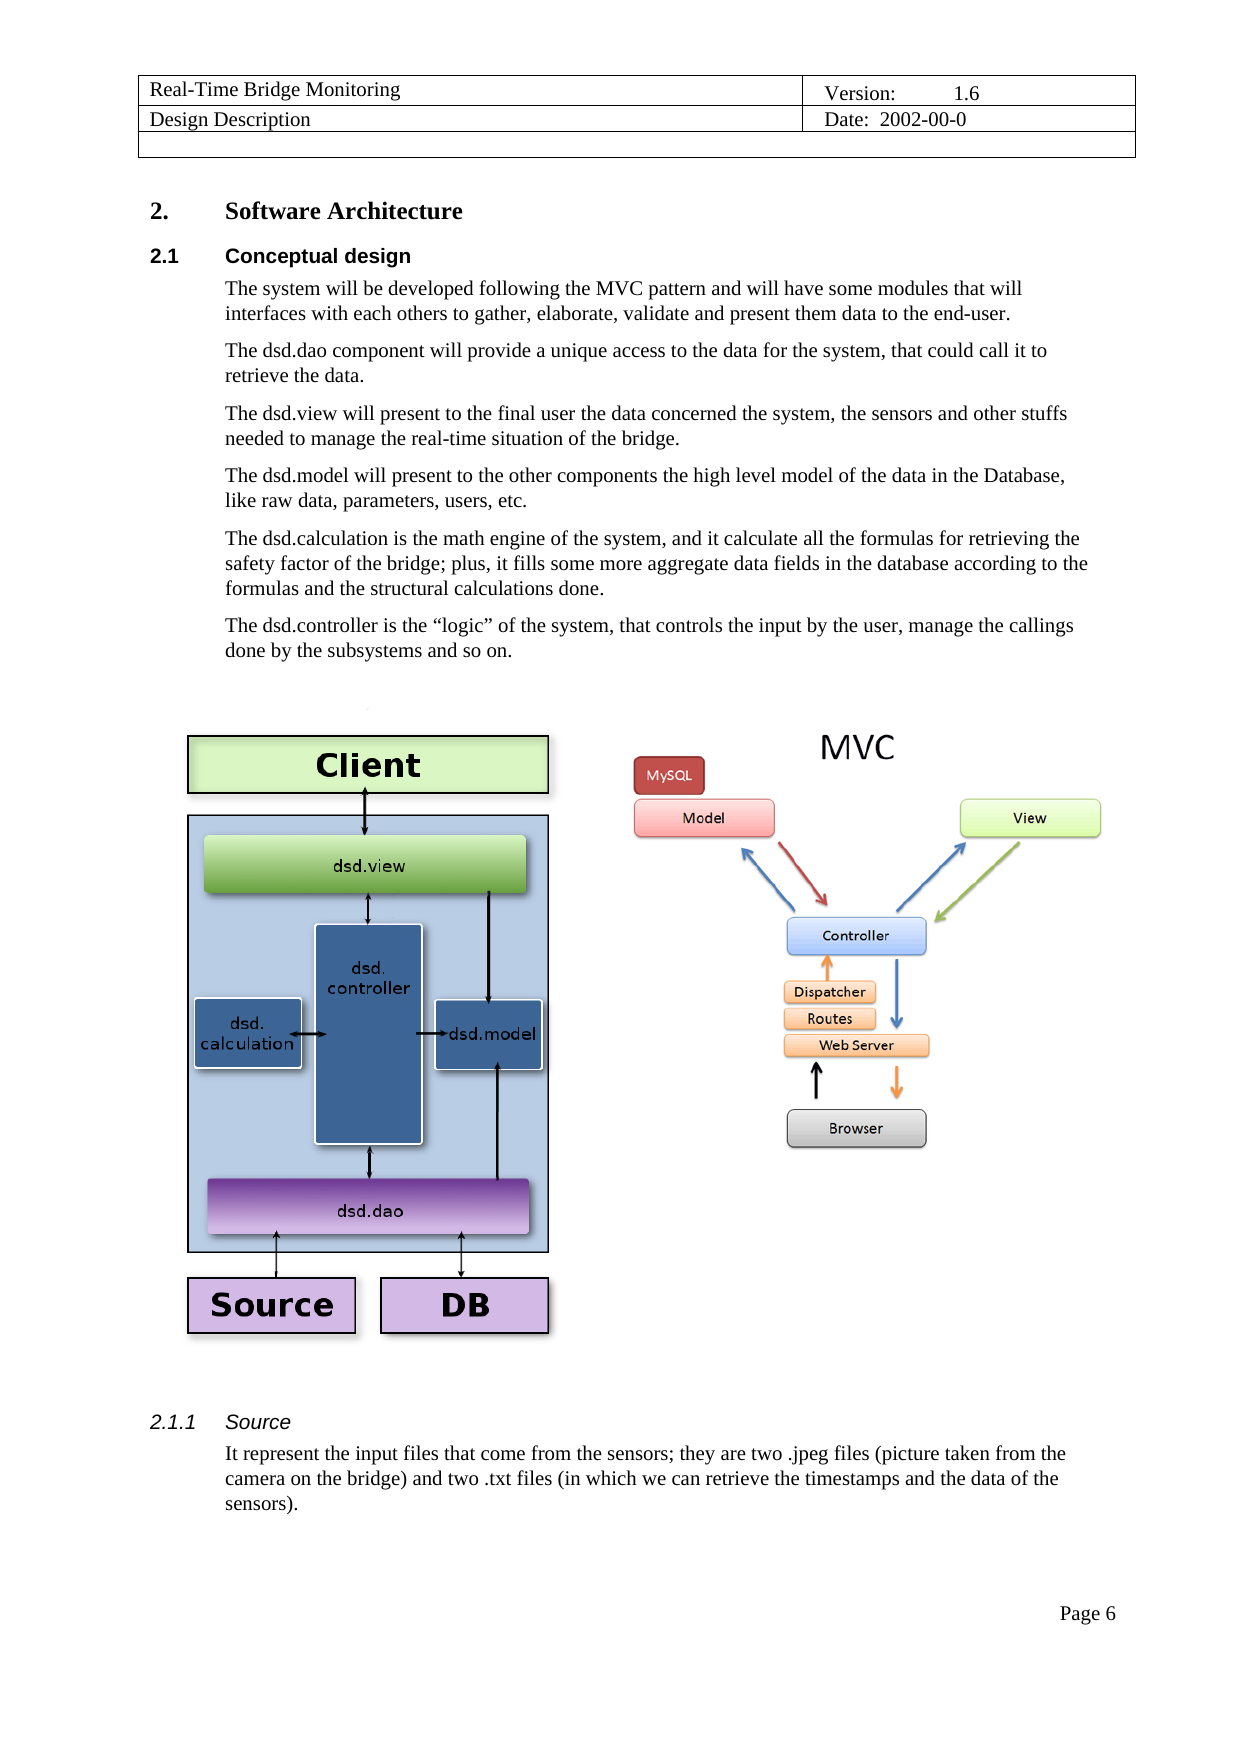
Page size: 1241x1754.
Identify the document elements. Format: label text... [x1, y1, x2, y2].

text The system will be developed following the MVC pattern and will have some modules that will interfaces with each others to gather, elaborate, validate and present them data to the end-user. [225, 274, 1090, 324]
text The dsd.model will present to the other components the high level model of the data in the Database, like raw data, parameters, users, etc. [225, 462, 1090, 512]
text The dsd.calculation is the math engine of the system, and it calculate all the formulas for retrieving the safety factor of the bridge; plus, it fills some more aggregate data fields in the database according to the formulas and the structural calculations done. [225, 524, 1090, 599]
subtitle Software Architecture [150, 196, 1090, 224]
text The dsd.view will present to the final user the data concerned the system, the sensors and other stuffs needed to manage the real-time situation of the bridge. [225, 399, 1090, 449]
text The dsd.controller is the “logic” of the system, that controls the input by the user, manage the callings done by the subsystems and so on. [225, 612, 1090, 662]
picture [630, 706, 1103, 1152]
text The dsd.dao component will provide a unique access to the data for the system, that could call it to retrieve the data. [225, 337, 1090, 387]
picture [158, 706, 572, 1373]
subtitle Conceptual design [150, 243, 1090, 268]
text It represent the input files that come from the sensors; they are two .jpeg files (picture taken from the camera on the bridge) and two .txt files (in which we can retrieve the timestamps and the data of the sensors). [225, 1440, 1090, 1515]
subtitle Source [150, 1409, 1090, 1434]
